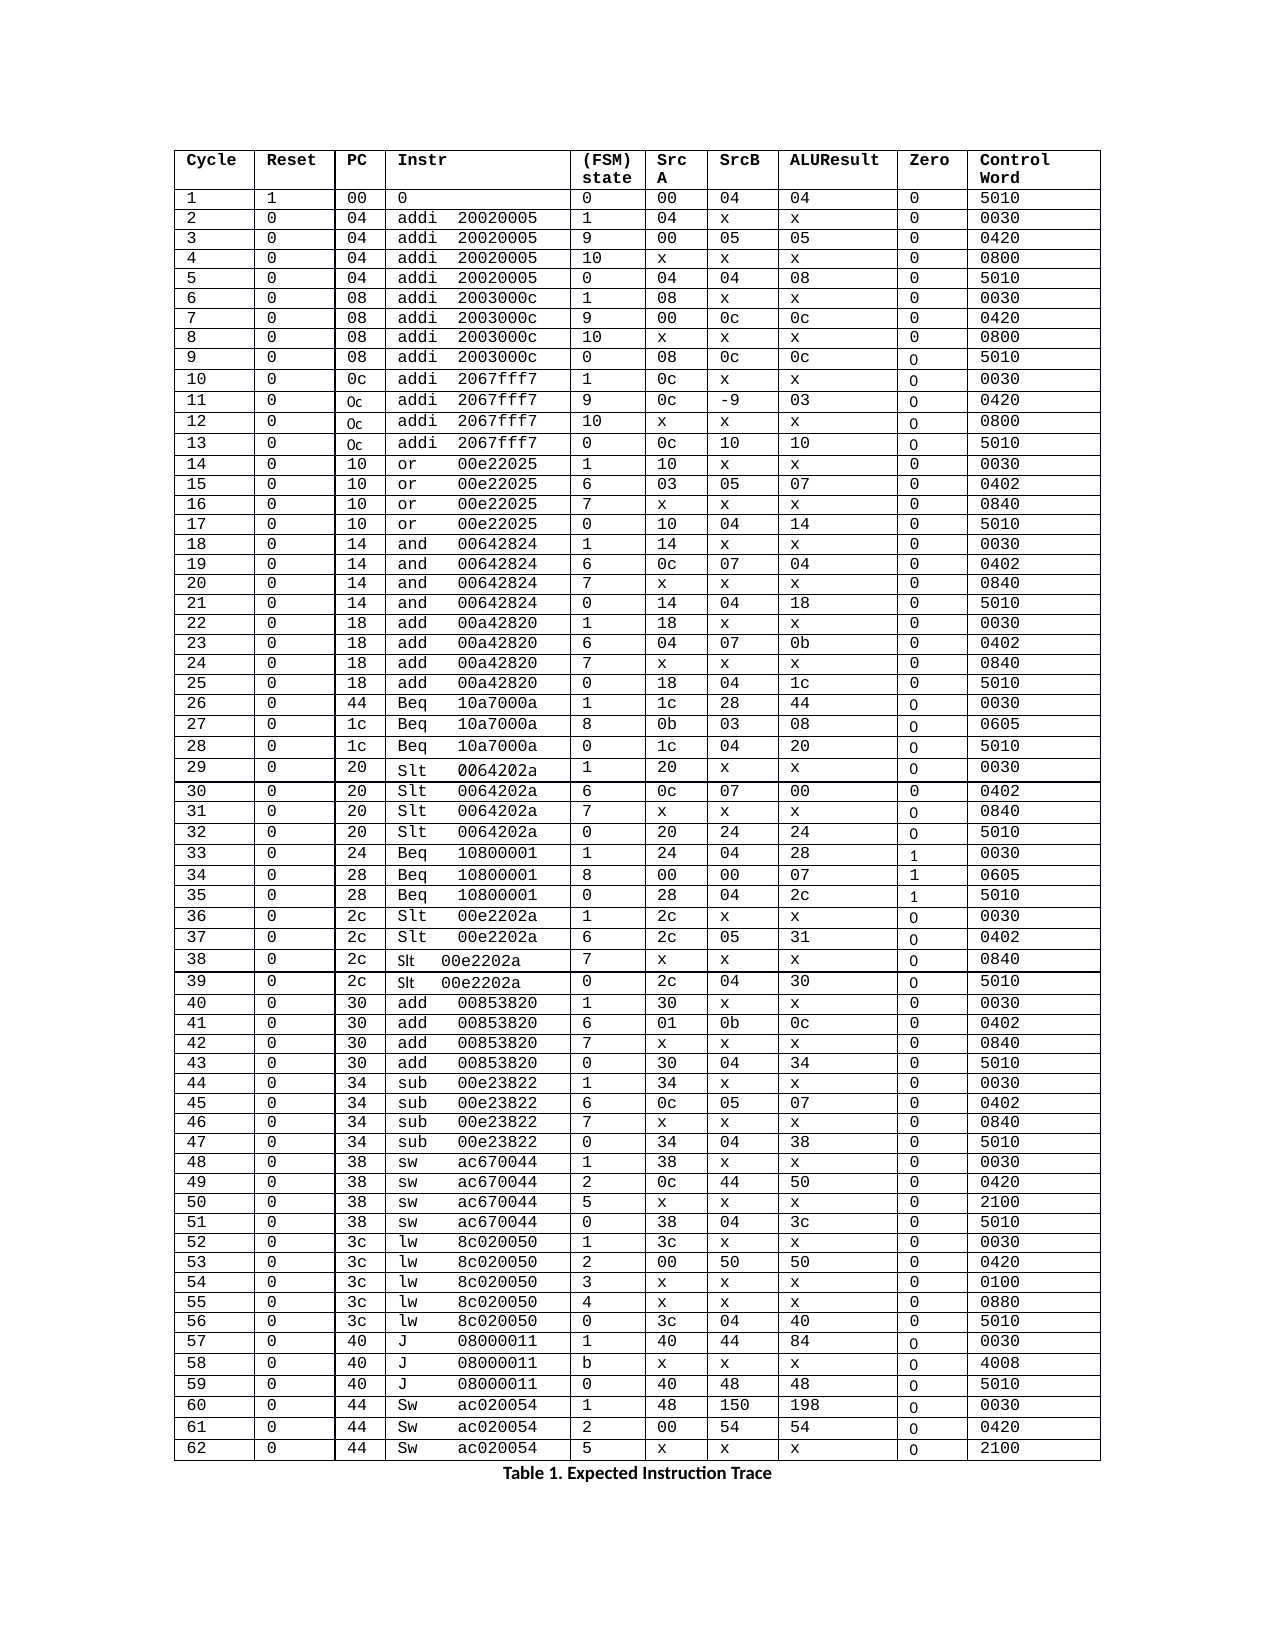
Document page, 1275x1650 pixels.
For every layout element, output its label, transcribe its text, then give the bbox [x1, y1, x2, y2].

table_cell 6 [571, 1015, 645, 1033]
table_cell 38 [336, 1174, 385, 1193]
table_cell 07 [779, 1094, 897, 1113]
table_cell 08 [336, 289, 385, 308]
table_cell 6 [571, 783, 645, 801]
table_cell 1 [571, 759, 645, 781]
table_cell or 00e22025 [386, 496, 570, 514]
table_cell 0 [255, 1273, 334, 1292]
table_cell 0 [898, 496, 967, 514]
table_cell 0 [898, 1418, 967, 1439]
table_cell 20 [646, 759, 707, 781]
table_cell 04 [708, 1313, 778, 1332]
table_cell 10 [571, 413, 645, 433]
table_header ALUResult [779, 151, 897, 189]
table_cell 0402 [968, 476, 1100, 494]
table_cell add 00853820 [386, 1054, 570, 1073]
table_cell 0 [898, 309, 967, 328]
table_cell x [779, 1234, 897, 1252]
table_cell 30 [336, 995, 385, 1013]
table_cell 7 [571, 1114, 645, 1133]
table_cell 0420 [968, 1418, 1100, 1439]
table_cell 0 [255, 1440, 334, 1460]
table_cell 0 [571, 190, 645, 209]
table_cell 01 [646, 1015, 707, 1033]
table_cell x [779, 413, 897, 433]
table_cell 5010 [968, 595, 1100, 614]
table_cell 0 [255, 675, 334, 693]
table_cell 10 [336, 496, 385, 514]
table_cell x [708, 1194, 778, 1212]
table_header SrcA [646, 151, 707, 189]
table_cell 7 [175, 309, 254, 328]
table_cell 0c [646, 555, 707, 574]
table_cell 10 [646, 456, 707, 474]
table_cell 30 [646, 1054, 707, 1073]
table_cell 0 [255, 1035, 334, 1053]
table_cell 0605 [968, 716, 1100, 736]
table_cell x [646, 496, 707, 514]
table_cell 5010 [968, 349, 1100, 369]
table_cell x [779, 950, 897, 971]
table_cell 0 [898, 575, 967, 594]
table_cell 1 [571, 1397, 645, 1417]
table_cell 2100 [968, 1440, 1100, 1460]
table_cell 0 [255, 908, 334, 928]
table_cell addi 2067fff7 [386, 370, 570, 391]
table_cell 38 [336, 1214, 385, 1232]
table_cell 0030 [968, 456, 1100, 474]
table_cell 0 [255, 845, 334, 865]
table_cell 2c [646, 973, 707, 994]
table_cell 198 [779, 1397, 897, 1417]
table_cell 54 [708, 1418, 778, 1439]
table_cell 0 [898, 1134, 967, 1153]
table_cell J 08000011 [386, 1376, 570, 1396]
table_cell x [779, 370, 897, 391]
table_cell Slt 00e2202a [386, 929, 570, 949]
table_cell 0 [898, 210, 967, 228]
table_cell sw ac670044 [386, 1154, 570, 1173]
table_cell 10 [779, 434, 897, 455]
table_cell 00 [646, 1418, 707, 1439]
table_cell 0b [708, 1015, 778, 1033]
table_cell 35 [175, 886, 254, 907]
table_cell 0 [571, 1376, 645, 1396]
table_cell 0 [255, 476, 334, 494]
table_cell 10 [646, 515, 707, 534]
table_cell 7 [571, 575, 645, 594]
table_cell 0402 [968, 1094, 1100, 1113]
table_cell 0 [898, 783, 967, 801]
table_cell addi 20020005 [386, 230, 570, 248]
table_cell 0 [898, 535, 967, 554]
table_cell 18 [175, 535, 254, 554]
table_cell x [708, 950, 778, 971]
table_cell x [708, 802, 778, 823]
table_cell 0 [898, 1054, 967, 1073]
table_cell x [708, 370, 778, 391]
table_cell 08 [336, 309, 385, 328]
table_cell 20 [175, 575, 254, 594]
table_cell x [779, 1293, 897, 1312]
table_cell 28 [779, 845, 897, 865]
table_cell 34 [646, 1134, 707, 1153]
table_cell 49 [175, 1174, 254, 1193]
table_cell x [646, 655, 707, 673]
table_cell lw 8c020050 [386, 1313, 570, 1332]
table_cell 45 [175, 1094, 254, 1113]
table_cell 30 [336, 1035, 385, 1053]
table_cell 0 [898, 615, 967, 634]
table_cell 2c [646, 908, 707, 928]
table_cell 0030 [968, 1234, 1100, 1252]
table_cell 0 [898, 824, 967, 844]
table_cell x [779, 1035, 897, 1053]
table_cell 0 [255, 329, 334, 348]
table_cell 0 [255, 496, 334, 514]
table_cell 0 [571, 595, 645, 614]
table_cell Beq 10800001 [386, 886, 570, 907]
table_cell 4 [175, 250, 254, 268]
table_cell x [779, 655, 897, 673]
table_cell 1 [898, 886, 967, 907]
table_cell 20 [336, 824, 385, 844]
table_cell 55 [175, 1293, 254, 1312]
table_cell 04 [336, 250, 385, 268]
table_cell 44 [175, 1074, 254, 1093]
table_cell 0030 [968, 1074, 1100, 1093]
table_cell 23 [175, 635, 254, 654]
table_cell 04 [336, 269, 385, 288]
table_cell 0 [255, 456, 334, 474]
table_cell 04 [779, 190, 897, 209]
table_cell 0c [336, 413, 385, 433]
table_cell x [708, 1074, 778, 1093]
table_cell 0 [255, 1134, 334, 1153]
table_cell x [779, 575, 897, 594]
table_cell 1c [336, 737, 385, 757]
table_cell addi 2067fff7 [386, 392, 570, 412]
table_cell x [708, 1234, 778, 1252]
table_cell 0 [898, 595, 967, 614]
table_cell 04 [708, 269, 778, 288]
table_cell 1c [779, 675, 897, 693]
table_cell 7 [571, 496, 645, 514]
table_cell 0 [898, 349, 967, 369]
table_cell 11 [175, 392, 254, 412]
table_cell 0 [255, 929, 334, 949]
table_cell 0 [898, 190, 967, 209]
table_cell x [779, 1154, 897, 1173]
table_cell 0c [779, 309, 897, 328]
table_cell 0 [255, 575, 334, 594]
table_cell and 00642824 [386, 595, 570, 614]
table_cell 5010 [968, 1214, 1100, 1232]
table_cell 07 [779, 866, 897, 885]
table_cell 14 [646, 535, 707, 554]
table_cell 0 [255, 1333, 334, 1353]
table_cell 05 [708, 1094, 778, 1113]
table_cell 0 [898, 1194, 967, 1212]
table_cell 0 [898, 1354, 967, 1374]
table_cell 37 [175, 929, 254, 949]
table_cell 04 [708, 845, 778, 865]
table_cell addi 20020005 [386, 250, 570, 268]
table_cell 2c [646, 929, 707, 949]
table_cell 44 [336, 1418, 385, 1439]
table_cell 04 [708, 1134, 778, 1153]
table_cell 61 [175, 1418, 254, 1439]
table_cell add 00a42820 [386, 635, 570, 654]
table_cell 0 [898, 635, 967, 654]
table_cell 0840 [968, 1035, 1100, 1053]
table_cell 0 [898, 515, 967, 534]
table_cell 0420 [968, 1174, 1100, 1193]
table_cell 08 [336, 329, 385, 348]
table_cell 0 [898, 995, 967, 1013]
table_cell 3c [646, 1313, 707, 1332]
table_cell 40 [336, 1376, 385, 1396]
table_cell 56 [175, 1313, 254, 1332]
table_cell sub 00e23822 [386, 1094, 570, 1113]
table_cell 0 [255, 1194, 334, 1212]
table_cell 20 [779, 737, 897, 757]
table_cell 3 [571, 1273, 645, 1292]
table_cell 5010 [968, 886, 1100, 907]
table_cell 0030 [968, 908, 1100, 928]
table_cell 14 [175, 456, 254, 474]
table_cell 0 [255, 716, 334, 736]
table_cell 0 [898, 655, 967, 673]
table_cell 04 [708, 1214, 778, 1232]
table_cell 54 [175, 1273, 254, 1292]
table_cell 03 [779, 392, 897, 412]
table_cell 0402 [968, 555, 1100, 574]
table_cell 04 [779, 555, 897, 574]
table_cell 0402 [968, 1015, 1100, 1033]
table_cell 2 [571, 1253, 645, 1272]
table_cell 34 [336, 1074, 385, 1093]
table_cell 2 [571, 1418, 645, 1439]
table_cell 0 [898, 1273, 967, 1292]
table_cell x [779, 802, 897, 823]
table_cell 0 [571, 886, 645, 907]
table_cell 5010 [968, 515, 1100, 534]
table_cell 0 [255, 230, 334, 248]
table_cell x [708, 250, 778, 268]
table_cell x [646, 1035, 707, 1053]
table_cell 44 [708, 1174, 778, 1193]
table_cell 0 [255, 1174, 334, 1193]
table_cell 41 [175, 1015, 254, 1033]
table_cell 44 [336, 1440, 385, 1460]
table_cell 0030 [968, 535, 1100, 554]
table_cell 0c [646, 370, 707, 391]
table_cell 9 [571, 230, 645, 248]
table_cell 0 [255, 783, 334, 801]
table_cell 00 [646, 190, 707, 209]
table_cell 1 [571, 1234, 645, 1252]
table_cell add 00853820 [386, 995, 570, 1013]
table_cell 30 [175, 783, 254, 801]
table_cell 04 [708, 737, 778, 757]
table_cell 0 [571, 1134, 645, 1153]
table_cell 7 [571, 950, 645, 971]
table_cell 2 [571, 1174, 645, 1193]
table_cell 0840 [968, 575, 1100, 594]
table_header Reset [255, 151, 334, 189]
table_cell x [779, 496, 897, 514]
table_cell 14 [336, 535, 385, 554]
table_cell 0 [571, 973, 645, 994]
table_cell 44 [336, 1397, 385, 1417]
table_cell x [646, 1273, 707, 1292]
table_cell 00 [646, 309, 707, 328]
table_cell 1c [646, 737, 707, 757]
table_cell 0 [898, 908, 967, 928]
table_cell 50 [708, 1253, 778, 1272]
table_cell 04 [336, 210, 385, 228]
table_cell x [708, 1440, 778, 1460]
table_cell x [708, 1273, 778, 1292]
table_cell 8 [571, 866, 645, 885]
table_cell Slt 00e2202a [386, 973, 570, 994]
table_cell 1 [571, 845, 645, 865]
table_cell addi 2003000c [386, 349, 570, 369]
table_cell 0030 [968, 845, 1100, 865]
table_cell 33 [175, 845, 254, 865]
table_cell x [779, 250, 897, 268]
table_cell 14 [336, 595, 385, 614]
table_cell 0880 [968, 1293, 1100, 1312]
table_cell 0 [255, 995, 334, 1013]
table_cell 2c [336, 908, 385, 928]
table_cell 00 [336, 190, 385, 209]
table_cell 5010 [968, 973, 1100, 994]
table_cell 50 [779, 1253, 897, 1272]
table_cell 10 [175, 370, 254, 391]
table_cell 17 [175, 515, 254, 534]
table_cell and 00642824 [386, 555, 570, 574]
table_cell 52 [175, 1234, 254, 1252]
table_cell 0 [255, 289, 334, 308]
table_header PC [336, 151, 385, 189]
table_cell x [708, 1293, 778, 1312]
table_cell 0 [255, 1114, 334, 1133]
table_cell 48 [646, 1397, 707, 1417]
table_cell 3 [175, 230, 254, 248]
table_cell 1 [255, 190, 334, 209]
table_cell 1 [898, 845, 967, 865]
table_cell 24 [646, 845, 707, 865]
table_cell 08 [646, 289, 707, 308]
table_cell 48 [708, 1376, 778, 1396]
table_cell 40 [175, 995, 254, 1013]
table_cell 0 [898, 950, 967, 971]
table_cell 54 [779, 1418, 897, 1439]
table_cell Beq 10800001 [386, 866, 570, 885]
table_cell or 00e22025 [386, 456, 570, 474]
table_cell 0 [571, 737, 645, 757]
table_cell 2100 [968, 1194, 1100, 1212]
table_cell 38 [175, 950, 254, 971]
table_cell 0 [898, 476, 967, 494]
table_cell 00 [646, 230, 707, 248]
table_cell x [779, 1114, 897, 1133]
table_cell 04 [708, 515, 778, 534]
table_cell 04 [646, 210, 707, 228]
table_cell x [779, 759, 897, 781]
table_cell 5 [571, 1440, 645, 1460]
table_cell 0 [255, 1074, 334, 1093]
table_cell 3c [336, 1234, 385, 1252]
table_cell 10 [571, 329, 645, 348]
table_cell 08 [779, 269, 897, 288]
table_cell 47 [175, 1134, 254, 1153]
table_cell 0 [255, 635, 334, 654]
table_cell 0 [898, 973, 967, 994]
table_cell -9 [708, 392, 778, 412]
table_cell 0402 [968, 929, 1100, 949]
table_cell 0 [255, 1154, 334, 1173]
table_cell 8 [175, 329, 254, 348]
table_cell 44 [708, 1333, 778, 1353]
table_cell add 00853820 [386, 1015, 570, 1033]
table_cell x [779, 456, 897, 474]
table_header (FSM) state [571, 151, 645, 189]
table_cell 0030 [968, 1333, 1100, 1353]
table_cell 0b [646, 716, 707, 736]
table_cell 20 [336, 783, 385, 801]
table_cell 0 [898, 1015, 967, 1033]
table_cell 03 [646, 476, 707, 494]
table_cell x [708, 289, 778, 308]
table_cell 31 [175, 802, 254, 823]
table_cell 05 [708, 929, 778, 949]
table_cell 50 [779, 1174, 897, 1193]
table_cell 0 [255, 535, 334, 554]
table_cell 0030 [968, 289, 1100, 308]
table_cell 7 [571, 802, 645, 823]
table_cell 0030 [968, 995, 1100, 1013]
table_cell 0 [255, 615, 334, 634]
table_cell 21 [175, 595, 254, 614]
table_cell 0420 [968, 1253, 1100, 1272]
table_cell 5010 [968, 1376, 1100, 1396]
table_cell 42 [175, 1035, 254, 1053]
table_cell 0100 [968, 1273, 1100, 1292]
table_cell 20 [336, 802, 385, 823]
text Table 1. Expected Instruction Trace [150, 1461, 1125, 1484]
table_cell x [646, 329, 707, 348]
table_cell 34 [646, 1074, 707, 1093]
table_cell 28 [708, 695, 778, 715]
table_cell 9 [175, 349, 254, 369]
table_cell 34 [336, 1094, 385, 1113]
table_cell 0 [255, 309, 334, 328]
table_cell 24 [779, 824, 897, 844]
table_cell 0c [336, 392, 385, 412]
table_cell 18 [646, 675, 707, 693]
table_cell 0 [571, 434, 645, 455]
table_cell 20 [336, 759, 385, 781]
table_cell 0 [898, 716, 967, 736]
table_cell 04 [708, 190, 778, 209]
table_cell 0 [898, 1253, 967, 1272]
table_cell 9 [571, 309, 645, 328]
table_cell 62 [175, 1440, 254, 1460]
table_cell 0840 [968, 802, 1100, 823]
table_cell 05 [708, 230, 778, 248]
table_cell 0 [255, 1397, 334, 1417]
table_cell 5010 [968, 1313, 1100, 1332]
table_cell 0 [898, 329, 967, 348]
table_cell x [708, 1114, 778, 1133]
table_cell sub 00e23822 [386, 1134, 570, 1153]
table_cell addi 2003000c [386, 309, 570, 328]
table_cell 13 [175, 434, 254, 455]
table_cell 48 [779, 1376, 897, 1396]
table_cell 3c [336, 1293, 385, 1312]
table_cell 0c [336, 370, 385, 391]
table_cell 22 [175, 615, 254, 634]
table_cell 7 [571, 655, 645, 673]
table_cell x [708, 496, 778, 514]
table_cell 0 [255, 434, 334, 455]
table_cell 24 [336, 845, 385, 865]
table_cell 40 [646, 1376, 707, 1396]
table_cell 07 [779, 476, 897, 494]
table_cell addi 20020005 [386, 210, 570, 228]
table_cell 0 [571, 1313, 645, 1332]
table_cell 0840 [968, 496, 1100, 514]
table_cell 44 [779, 695, 897, 715]
table_cell 0800 [968, 329, 1100, 348]
table_cell x [779, 329, 897, 348]
table_cell 46 [175, 1114, 254, 1133]
table_cell x [708, 655, 778, 673]
table_cell 1 [571, 370, 645, 391]
table_cell 0 [898, 1154, 967, 1173]
table_cell 0 [255, 1015, 334, 1033]
table_cell 0 [255, 866, 334, 885]
table_cell 0c [646, 1094, 707, 1113]
table_cell 30 [779, 973, 897, 994]
table_cell 43 [175, 1054, 254, 1073]
table_cell 5010 [968, 737, 1100, 757]
table_cell 0 [898, 269, 967, 288]
table_cell 0 [898, 737, 967, 757]
table_cell 3c [779, 1214, 897, 1232]
table_cell x [708, 908, 778, 928]
table_cell 0 [255, 1214, 334, 1232]
table_cell 0c [779, 349, 897, 369]
table_cell 27 [175, 716, 254, 736]
table_cell add 00853820 [386, 1035, 570, 1053]
table_cell 26 [175, 695, 254, 715]
table_cell 34 [779, 1054, 897, 1073]
table_cell 10 [336, 515, 385, 534]
table_cell 0 [898, 759, 967, 781]
table_cell 0 [255, 1354, 334, 1374]
table_cell 0 [255, 370, 334, 391]
table_cell 0030 [968, 759, 1100, 781]
table_cell 0 [898, 434, 967, 455]
table_cell x [779, 615, 897, 634]
table_cell 04 [646, 635, 707, 654]
table_cell 00 [708, 866, 778, 885]
table_cell 1c [646, 695, 707, 715]
table_cell 15 [175, 476, 254, 494]
table_cell sw ac670044 [386, 1214, 570, 1232]
table_cell 2c [779, 886, 897, 907]
table_cell 0 [255, 824, 334, 844]
table_cell 4 [571, 1293, 645, 1312]
table_cell 40 [336, 1354, 385, 1374]
table_cell 6 [175, 289, 254, 308]
table_cell 38 [779, 1134, 897, 1153]
table_cell 18 [336, 675, 385, 693]
table_cell 10 [571, 250, 645, 268]
table_cell x [708, 1354, 778, 1374]
table_cell 0030 [968, 370, 1100, 391]
table_cell 30 [646, 995, 707, 1013]
table_cell 0 [898, 1397, 967, 1417]
table_cell 0 [255, 555, 334, 574]
table_cell 0 [898, 1376, 967, 1396]
table_cell 150 [708, 1397, 778, 1417]
table_cell 0 [898, 1333, 967, 1353]
table_cell 5 [571, 1194, 645, 1212]
table_cell sub 00e23822 [386, 1114, 570, 1133]
table_cell Sw ac020054 [386, 1440, 570, 1460]
table_cell 18 [336, 655, 385, 673]
table_cell 0 [898, 230, 967, 248]
table_cell x [646, 1114, 707, 1133]
table_cell 00 [646, 866, 707, 885]
table_cell 0c [646, 434, 707, 455]
table_cell addi 2003000c [386, 289, 570, 308]
table_cell 0 [255, 392, 334, 412]
table_cell 8 [571, 716, 645, 736]
table_cell 84 [779, 1333, 897, 1353]
table_cell 34 [336, 1134, 385, 1153]
table_cell 0 [898, 675, 967, 693]
table_cell x [646, 802, 707, 823]
table_cell 0 [898, 1114, 967, 1133]
table_cell lw 8c020050 [386, 1273, 570, 1292]
table_cell 24 [708, 824, 778, 844]
table_cell 40 [646, 1333, 707, 1353]
table_cell x [708, 413, 778, 433]
table_cell 51 [175, 1214, 254, 1232]
table_cell 0b [779, 635, 897, 654]
table_cell 38 [646, 1154, 707, 1173]
table_cell sub 00e23822 [386, 1074, 570, 1093]
table_cell 28 [175, 737, 254, 757]
table_cell 18 [646, 615, 707, 634]
table_cell 0c [646, 783, 707, 801]
table_cell 18 [779, 595, 897, 614]
table_cell x [779, 1354, 897, 1374]
table_cell 0 [898, 1234, 967, 1252]
table_cell 0 [898, 392, 967, 412]
table_cell 04 [646, 269, 707, 288]
table_cell 0 [898, 1293, 967, 1312]
table_cell and 00642824 [386, 535, 570, 554]
table_cell 0 [898, 1074, 967, 1093]
table_cell 0 [255, 1094, 334, 1113]
table_cell 6 [571, 555, 645, 574]
table_cell 6 [571, 1094, 645, 1113]
table_cell 0 [898, 695, 967, 715]
table_cell x [779, 535, 897, 554]
table_cell sw ac670044 [386, 1174, 570, 1193]
table_cell 07 [708, 555, 778, 574]
table_cell 1 [571, 1074, 645, 1093]
table_cell 1 [571, 995, 645, 1013]
table_header Zero [898, 151, 967, 189]
table_cell lw 8c020050 [386, 1234, 570, 1252]
table_cell 10 [336, 476, 385, 494]
table_cell addi 2067fff7 [386, 434, 570, 455]
table_cell 5 [175, 269, 254, 288]
table_cell x [646, 1194, 707, 1212]
table_cell 6 [571, 476, 645, 494]
table_cell 2c [336, 973, 385, 994]
table_cell 04 [708, 973, 778, 994]
table_cell 5010 [968, 190, 1100, 209]
table_cell 0 [255, 759, 334, 781]
table_cell x [708, 995, 778, 1013]
table_cell Slt 0064202a [386, 824, 570, 844]
table_cell 1 [571, 1154, 645, 1173]
table_cell 1 [571, 456, 645, 474]
table_cell 0 [898, 250, 967, 268]
table_cell 14 [336, 555, 385, 574]
table_cell 03 [708, 716, 778, 736]
table_cell 0 [571, 824, 645, 844]
table_cell 10 [708, 434, 778, 455]
table_cell 1 [571, 695, 645, 715]
table_cell 34 [336, 1114, 385, 1133]
table_cell 28 [336, 866, 385, 885]
table_cell Beq 10800001 [386, 845, 570, 865]
table_cell Sw ac020054 [386, 1397, 570, 1417]
table_cell 1 [571, 535, 645, 554]
table_cell 6 [571, 929, 645, 949]
table_cell 1 [571, 908, 645, 928]
table_cell x [646, 575, 707, 594]
table_cell 7 [571, 1035, 645, 1053]
table_cell 14 [779, 515, 897, 534]
table_cell x [779, 1194, 897, 1212]
table_cell 28 [646, 886, 707, 907]
table_cell x [646, 250, 707, 268]
table_cell 9 [571, 392, 645, 412]
table_cell 0420 [968, 392, 1100, 412]
table_cell 04 [708, 1054, 778, 1073]
table_cell 0 [898, 370, 967, 391]
table_cell x [708, 1035, 778, 1053]
table_cell 0840 [968, 655, 1100, 673]
table_cell J 08000011 [386, 1354, 570, 1374]
table_cell x [708, 535, 778, 554]
table_cell 0 [255, 595, 334, 614]
table_cell 0030 [968, 695, 1100, 715]
table_cell 04 [708, 886, 778, 907]
table_cell 0 [898, 555, 967, 574]
table_cell 05 [779, 230, 897, 248]
table_cell 30 [336, 1054, 385, 1073]
table_cell 0c [708, 349, 778, 369]
table_cell x [646, 1293, 707, 1312]
table_cell 0402 [968, 635, 1100, 654]
table_cell x [708, 575, 778, 594]
table_cell 3c [336, 1273, 385, 1292]
table_cell 58 [175, 1354, 254, 1374]
table_cell or 00e22025 [386, 515, 570, 534]
table_cell 3c [336, 1313, 385, 1332]
table_header SrcB [708, 151, 778, 189]
table_cell 0 [898, 929, 967, 949]
table_cell 0 [571, 515, 645, 534]
table_cell x [708, 210, 778, 228]
table_cell 0 [898, 1214, 967, 1232]
table_cell 0 [255, 973, 334, 994]
table_cell 0 [255, 1234, 334, 1252]
table_cell x [779, 908, 897, 928]
table_cell 0 [571, 1214, 645, 1232]
table_cell Beq 10a7000a [386, 716, 570, 736]
table_cell lw 8c020050 [386, 1253, 570, 1272]
table_cell 3c [646, 1234, 707, 1252]
table_cell addi 2003000c [386, 329, 570, 348]
table_header Instr [386, 151, 570, 189]
table_cell 14 [336, 575, 385, 594]
table_cell 0 [571, 1054, 645, 1073]
table_cell 2 [175, 210, 254, 228]
table_cell 31 [779, 929, 897, 949]
table_cell 50 [175, 1194, 254, 1212]
table_cell 38 [646, 1214, 707, 1232]
table_cell 44 [336, 695, 385, 715]
table_cell Slt 00e2202a [386, 950, 570, 971]
table_cell Slt 00e2202a [386, 908, 570, 928]
table_cell 1 [898, 866, 967, 885]
table_cell x [779, 1440, 897, 1460]
table_cell add 00a42820 [386, 615, 570, 634]
table_cell 0800 [968, 250, 1100, 268]
table_cell x [646, 413, 707, 433]
table_cell 04 [336, 230, 385, 248]
table_cell 0840 [968, 950, 1100, 971]
table_cell 0 [255, 802, 334, 823]
table_cell addi 20020005 [386, 269, 570, 288]
table_cell 2c [336, 929, 385, 949]
table_cell Beq 10a7000a [386, 737, 570, 757]
table_cell 0 [255, 413, 334, 433]
table_cell 0 [255, 695, 334, 715]
table_cell 30 [336, 1015, 385, 1033]
table_cell x [779, 1074, 897, 1093]
table_cell 0 [255, 655, 334, 673]
table_cell add 00a42820 [386, 675, 570, 693]
table_cell 12 [175, 413, 254, 433]
table_cell 0605 [968, 866, 1100, 885]
table_cell 0 [898, 456, 967, 474]
table_cell 48 [175, 1154, 254, 1173]
table_cell 0 [898, 1035, 967, 1053]
table_cell x [779, 210, 897, 228]
table_cell x [646, 950, 707, 971]
table_cell 29 [175, 759, 254, 781]
table_cell 3c [336, 1253, 385, 1272]
table_cell 40 [779, 1313, 897, 1332]
table_cell 0402 [968, 783, 1100, 801]
table_cell 5010 [968, 1134, 1100, 1153]
table_cell 1 [571, 289, 645, 308]
table_cell 24 [175, 655, 254, 673]
table_cell 0 [255, 1313, 334, 1332]
table_cell Slt 0064202a [386, 783, 570, 801]
table_cell 07 [708, 635, 778, 654]
table_cell 16 [175, 496, 254, 514]
table_cell Slt 0064202a [386, 802, 570, 823]
table_cell 04 [708, 675, 778, 693]
table_cell 0 [255, 210, 334, 228]
table_cell 0 [571, 349, 645, 369]
table_cell 00 [646, 1253, 707, 1272]
table_cell x [779, 1273, 897, 1292]
table_cell 0 [255, 1054, 334, 1073]
table_cell 0 [255, 950, 334, 971]
table_cell 6 [571, 635, 645, 654]
table_cell 0 [898, 1313, 967, 1332]
table_cell 0 [255, 1418, 334, 1439]
table_cell 0 [255, 250, 334, 268]
table_cell 5010 [968, 434, 1100, 455]
table_cell 0 [255, 1376, 334, 1396]
table_cell 0420 [968, 230, 1100, 248]
table_cell addi 2067fff7 [386, 413, 570, 433]
table_cell 0030 [968, 1154, 1100, 1173]
table_cell 04 [708, 595, 778, 614]
table_cell x [779, 995, 897, 1013]
table_cell 08 [779, 716, 897, 736]
table_cell 08 [336, 349, 385, 369]
table_cell 0030 [968, 210, 1100, 228]
table_cell x [779, 289, 897, 308]
table_cell 0 [898, 802, 967, 823]
table_cell 0 [571, 675, 645, 693]
table_cell x [708, 329, 778, 348]
table_cell 0030 [968, 1397, 1100, 1417]
table_cell 0 [255, 515, 334, 534]
table_cell J 08000011 [386, 1333, 570, 1353]
table_cell 0840 [968, 1114, 1100, 1133]
table_cell 4008 [968, 1354, 1100, 1374]
table_cell 5010 [968, 269, 1100, 288]
table_cell 34 [175, 866, 254, 885]
table_cell 60 [175, 1397, 254, 1417]
table_cell 10 [336, 456, 385, 474]
table_cell x [708, 1154, 778, 1173]
table_cell 0c [646, 1174, 707, 1193]
table_cell add 00a42820 [386, 655, 570, 673]
table_cell 05 [708, 476, 778, 494]
table_cell 18 [336, 635, 385, 654]
table_cell 0420 [968, 309, 1100, 328]
table_cell 14 [646, 595, 707, 614]
table_cell 36 [175, 908, 254, 928]
table_cell 39 [175, 973, 254, 994]
table_cell 38 [336, 1154, 385, 1173]
table_cell 2c [336, 950, 385, 971]
table_cell 1 [571, 615, 645, 634]
table_cell 0 [571, 269, 645, 288]
table_cell 0 [255, 349, 334, 369]
table_cell 0 [898, 413, 967, 433]
table_cell x [646, 1440, 707, 1460]
table_cell and 00642824 [386, 575, 570, 594]
table_cell 0c [646, 392, 707, 412]
table_cell 0 [255, 269, 334, 288]
table_cell 57 [175, 1333, 254, 1353]
table_cell Sw ac020054 [386, 1418, 570, 1439]
table_cell 1 [175, 190, 254, 209]
table_cell 1 [571, 210, 645, 228]
table_cell 07 [708, 783, 778, 801]
table_cell x [646, 1354, 707, 1374]
table_cell or 00e22025 [386, 476, 570, 494]
table_cell lw 8c020050 [386, 1293, 570, 1312]
table_cell Slt 0064202a [386, 759, 570, 781]
table_cell 19 [175, 555, 254, 574]
table_header Cycle [175, 151, 254, 189]
table_cell x [708, 615, 778, 634]
table_cell 0c [708, 309, 778, 328]
table_cell 0 [255, 737, 334, 757]
table_cell 25 [175, 675, 254, 693]
table_cell 08 [646, 349, 707, 369]
table_cell 0 [255, 1293, 334, 1312]
table_cell 5010 [968, 1054, 1100, 1073]
table_cell 40 [336, 1333, 385, 1353]
table_cell 0800 [968, 413, 1100, 433]
table_cell 20 [646, 824, 707, 844]
table_cell 0 [898, 1174, 967, 1193]
table_cell 0030 [968, 615, 1100, 634]
table_cell 1 [571, 1333, 645, 1353]
table_cell 0 [898, 1440, 967, 1460]
table_cell 0 [898, 1094, 967, 1113]
table_cell b [571, 1354, 645, 1374]
table_cell x [708, 759, 778, 781]
table_cell 0 [898, 289, 967, 308]
table_cell 38 [336, 1194, 385, 1212]
table_cell x [708, 456, 778, 474]
table_cell 1c [336, 716, 385, 736]
table_cell Beq 10a7000a [386, 695, 570, 715]
table_cell 28 [336, 886, 385, 907]
table_cell 0 [386, 190, 570, 209]
table_cell 0c [779, 1015, 897, 1033]
table_cell 59 [175, 1376, 254, 1396]
table_cell 0 [255, 1253, 334, 1272]
table_cell 0 [255, 886, 334, 907]
table_cell 32 [175, 824, 254, 844]
table_cell 0c [336, 434, 385, 455]
table_header Control Word [968, 151, 1100, 189]
table_cell 5010 [968, 675, 1100, 693]
table_cell 5010 [968, 824, 1100, 844]
table_cell 18 [336, 615, 385, 634]
table_cell 53 [175, 1253, 254, 1272]
table_cell 00 [779, 783, 897, 801]
table_cell sw ac670044 [386, 1194, 570, 1212]
